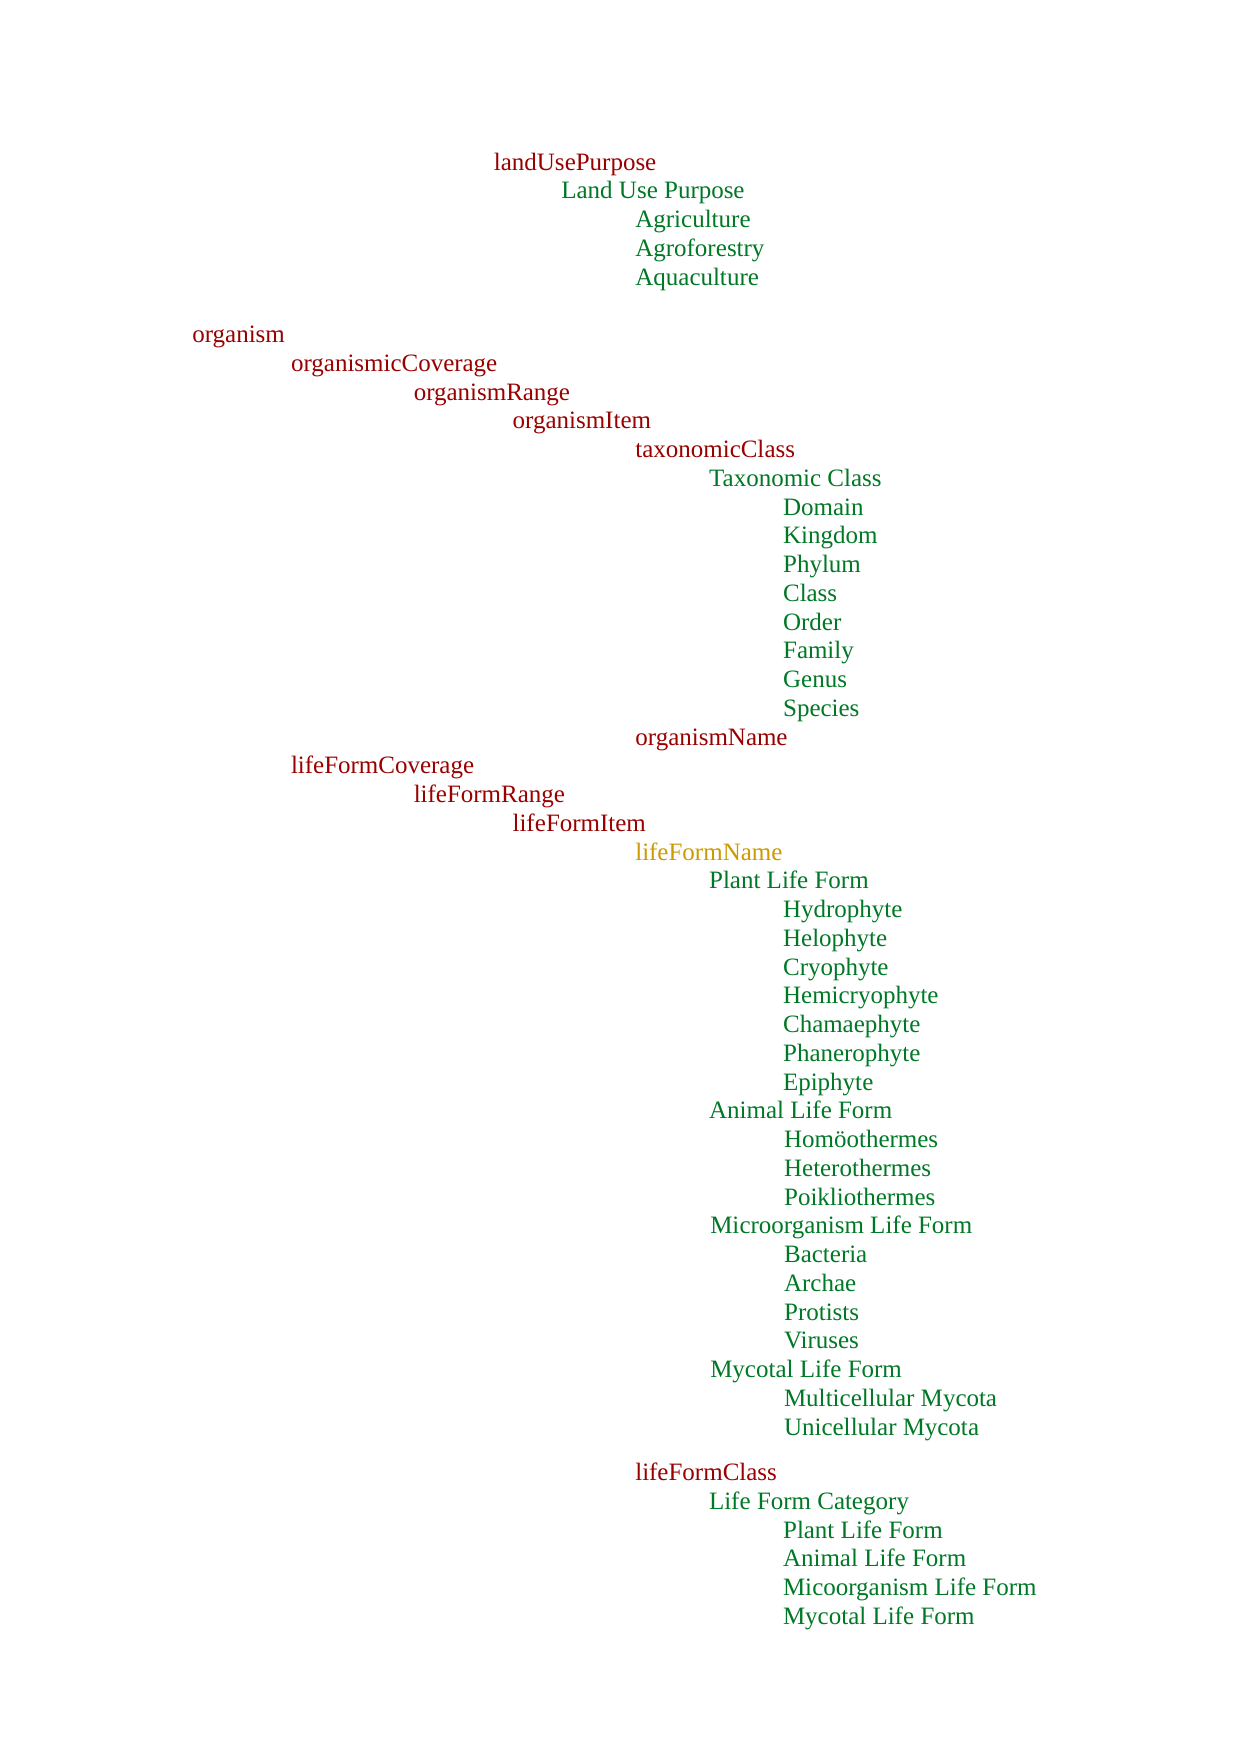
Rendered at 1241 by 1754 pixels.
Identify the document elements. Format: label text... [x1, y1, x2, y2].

text Family [118, 636, 1122, 664]
text Plant Life Form [118, 1515, 1122, 1543]
text Phylum [118, 549, 1122, 578]
text Domain [118, 492, 1122, 521]
text Epiphyte [118, 1067, 1122, 1096]
list Poikliothermes Microorganism Life Form [193, 1182, 1122, 1239]
list Viruses Mycotal Life Form [193, 1326, 1122, 1383]
text Helophyte [118, 923, 1122, 952]
text Phanerophyte [118, 1038, 1122, 1067]
text Land Use Purpose [118, 176, 1122, 204]
text Chamaephyte [118, 1009, 1122, 1038]
text Animal Life Form [118, 1096, 1122, 1124]
list Homöothermes [193, 1124, 1122, 1153]
list Archae [193, 1268, 1122, 1297]
text landUsePurpose [118, 147, 1122, 176]
text Class [118, 578, 1122, 607]
text taxonomicClass [118, 434, 1122, 463]
text organismRange [118, 377, 1122, 406]
text lifeFormClass [118, 1457, 1122, 1486]
text lifeFormRange [118, 779, 1122, 808]
text Kingdom [118, 521, 1122, 549]
text Cryophyte [118, 952, 1122, 981]
text Genus [118, 664, 1122, 693]
text Taxonomic Class [118, 463, 1122, 492]
text lifeFormName [118, 837, 1122, 866]
text organismName [118, 722, 1122, 751]
text organismicCoverage [118, 348, 1122, 377]
text Hydrophyte [118, 894, 1122, 923]
text Plant Life Form [118, 866, 1122, 894]
list Protists [193, 1297, 1122, 1326]
text lifeFormCoverage [118, 751, 1122, 779]
text Order [118, 607, 1122, 636]
text lifeFormItem [118, 808, 1122, 837]
text Hemicryophyte [118, 981, 1122, 1009]
text Agroforestry [118, 233, 1122, 262]
text Species [118, 693, 1122, 722]
text Life Form Category [118, 1486, 1122, 1515]
list Bacteria [193, 1239, 1122, 1268]
text organism [118, 319, 1122, 348]
list Multicellular Mycota [193, 1383, 1122, 1412]
text Mycotal Life Form [118, 1601, 1122, 1630]
text Animal Life Form [118, 1543, 1122, 1572]
text organismItem [118, 406, 1122, 434]
text Micoorganism Life Form [118, 1572, 1122, 1601]
list Unicellular Mycota [193, 1412, 1122, 1441]
text Aquaculture [118, 262, 1122, 291]
list Heterothermes [193, 1153, 1122, 1182]
text Agriculture [118, 204, 1122, 233]
